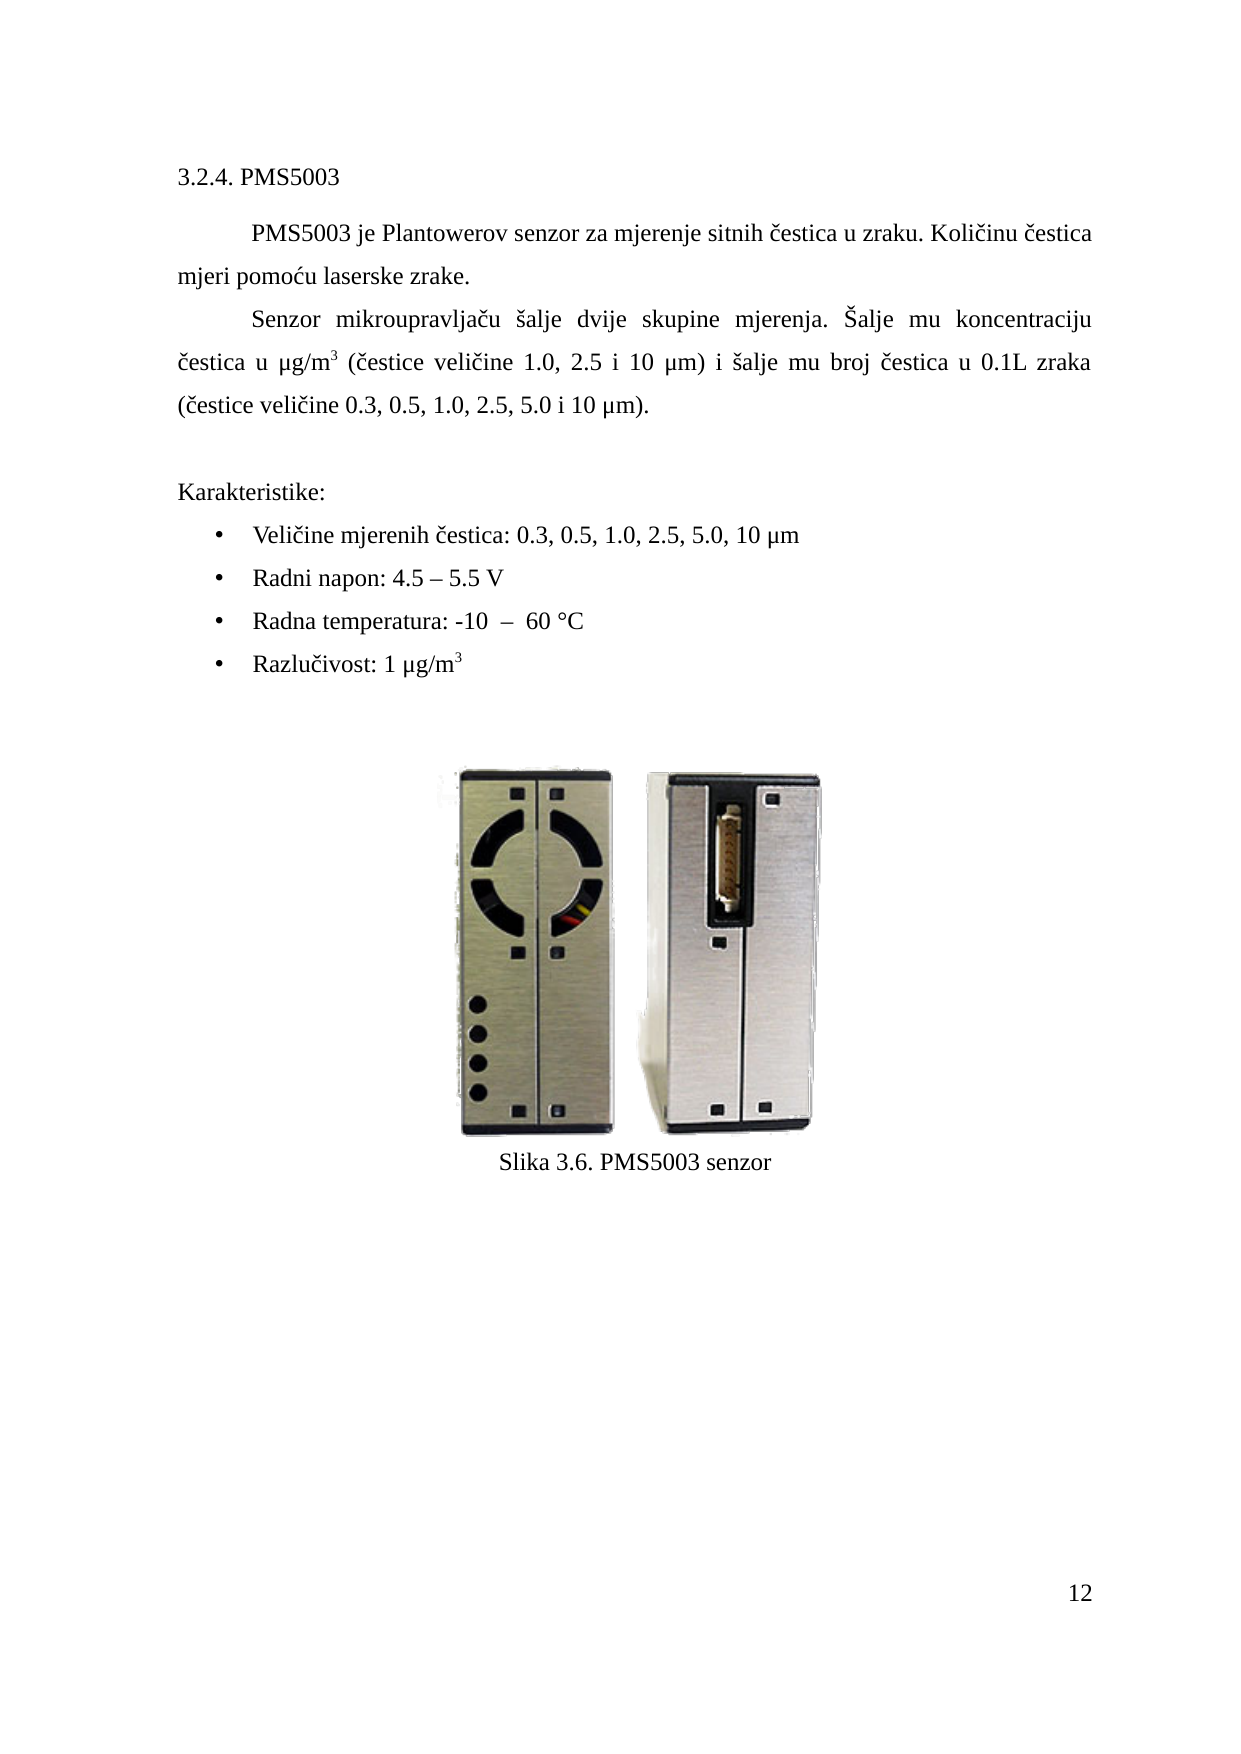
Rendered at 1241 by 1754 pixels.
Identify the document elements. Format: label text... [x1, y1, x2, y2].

text Karakteristike: [177, 477, 1093, 505]
picture [416, 747, 854, 1148]
subtitle 3.2.4. PMS5003 [177, 162, 1093, 191]
text Senzor mikroupravljaču šalje dvije skupine mjerenja. Šalje mu koncentraciju čestica u μg/m3 (čestice veličine 1.0, 2.5 i 10 μm) i šalje mu broj čestica u 0.1L zraka (čestice veličine 0.3, 0.5, 1.0, 2.5, 5.0 i 10 μm). [177, 304, 1093, 419]
list Radni napon: 4.5 – 5.5 V [215, 563, 1093, 592]
list Razlučivost: 1 μg/m3 [215, 649, 1093, 678]
list Radna temperatura: -10 – 60 °C [215, 606, 1093, 635]
text Slika 3.6. PMS5003 senzor [416, 1148, 854, 1176]
list Veličine mjerenih čestica: 0.3, 0.5, 1.0, 2.5, 5.0, 10 μm [215, 520, 1093, 548]
text PMS5003 je Plantowerov senzor za mjerenje sitnih čestica u zraku. Količinu čestica mjeri pomoću laserske zrake. [177, 218, 1093, 290]
